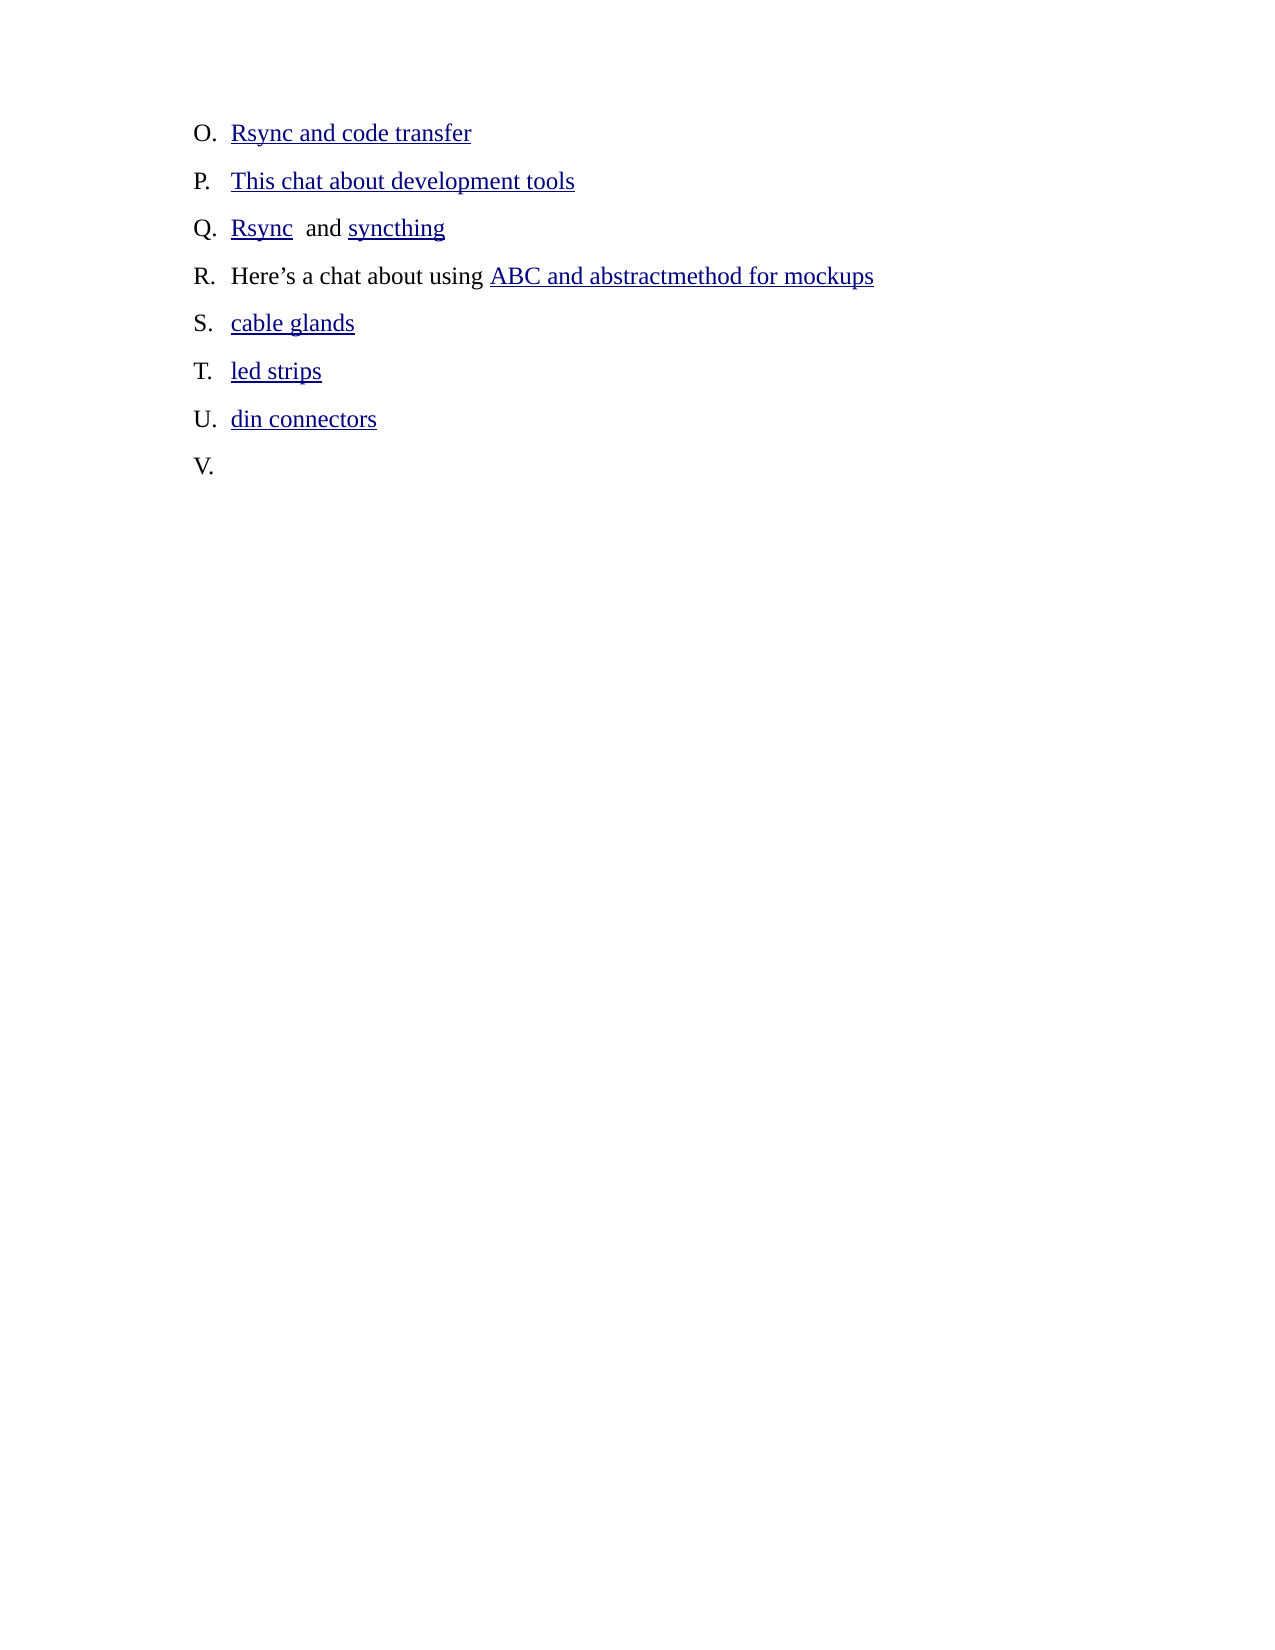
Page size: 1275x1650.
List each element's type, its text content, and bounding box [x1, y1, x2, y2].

list Here’s a chat about using ABC and abstractmethod for mockups [193, 261, 1157, 290]
list This chat about development tools [193, 166, 1157, 194]
list led strips [193, 356, 1157, 385]
list cable glands [193, 308, 1157, 337]
list din connectors [193, 404, 1157, 432]
list Rsync and code transfer [193, 118, 1157, 147]
list Rsync and syncthing [193, 213, 1157, 242]
